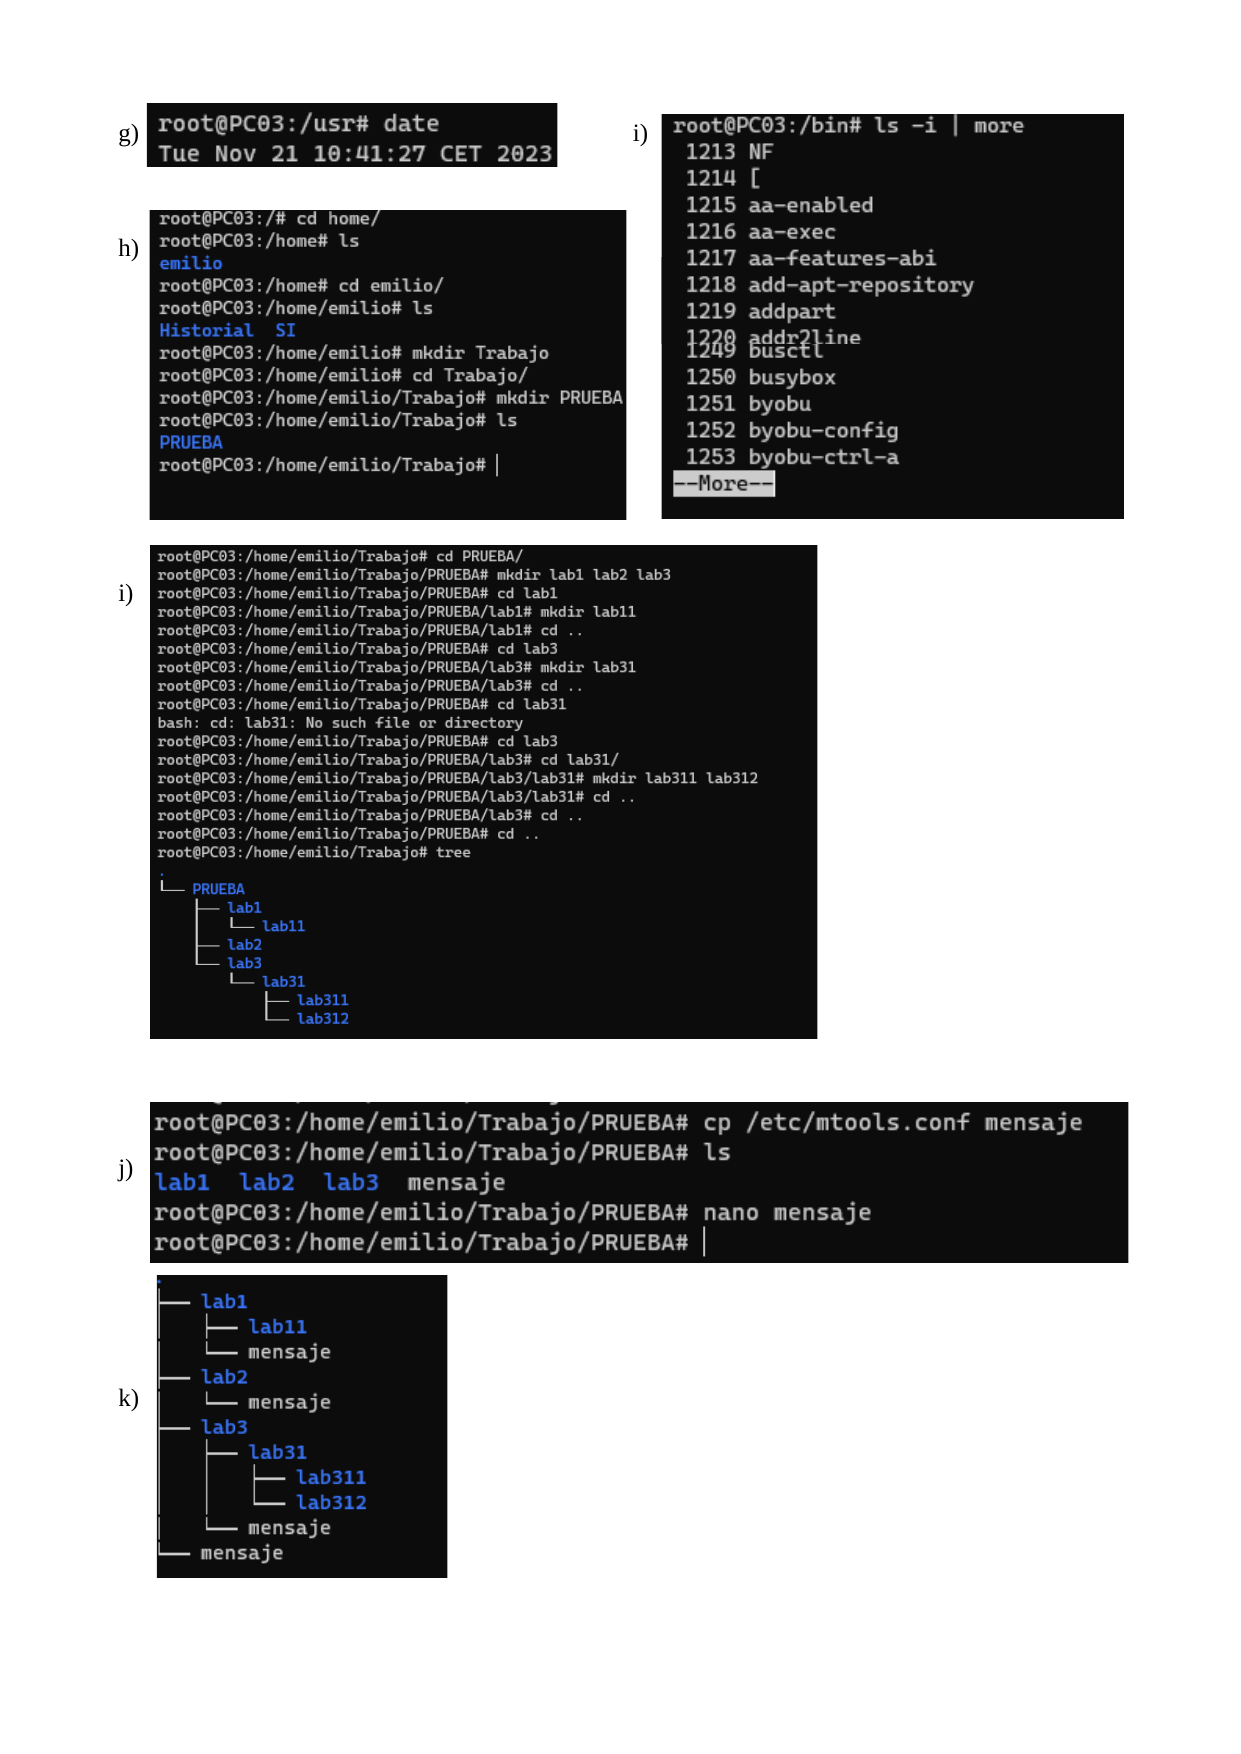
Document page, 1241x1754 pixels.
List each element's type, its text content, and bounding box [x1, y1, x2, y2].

text i) [118, 578, 150, 607]
text [818, 578, 1122, 607]
picture [149, 210, 627, 520]
text i) [558, 118, 1122, 147]
picture [156, 1275, 448, 1578]
picture [150, 545, 818, 1039]
text j) [118, 1153, 150, 1182]
text [627, 233, 1122, 262]
text h) [118, 233, 149, 262]
picture [150, 1102, 1129, 1263]
text [448, 1383, 1122, 1412]
text k) [118, 1383, 156, 1412]
text g) [118, 118, 146, 147]
picture [146, 103, 558, 167]
